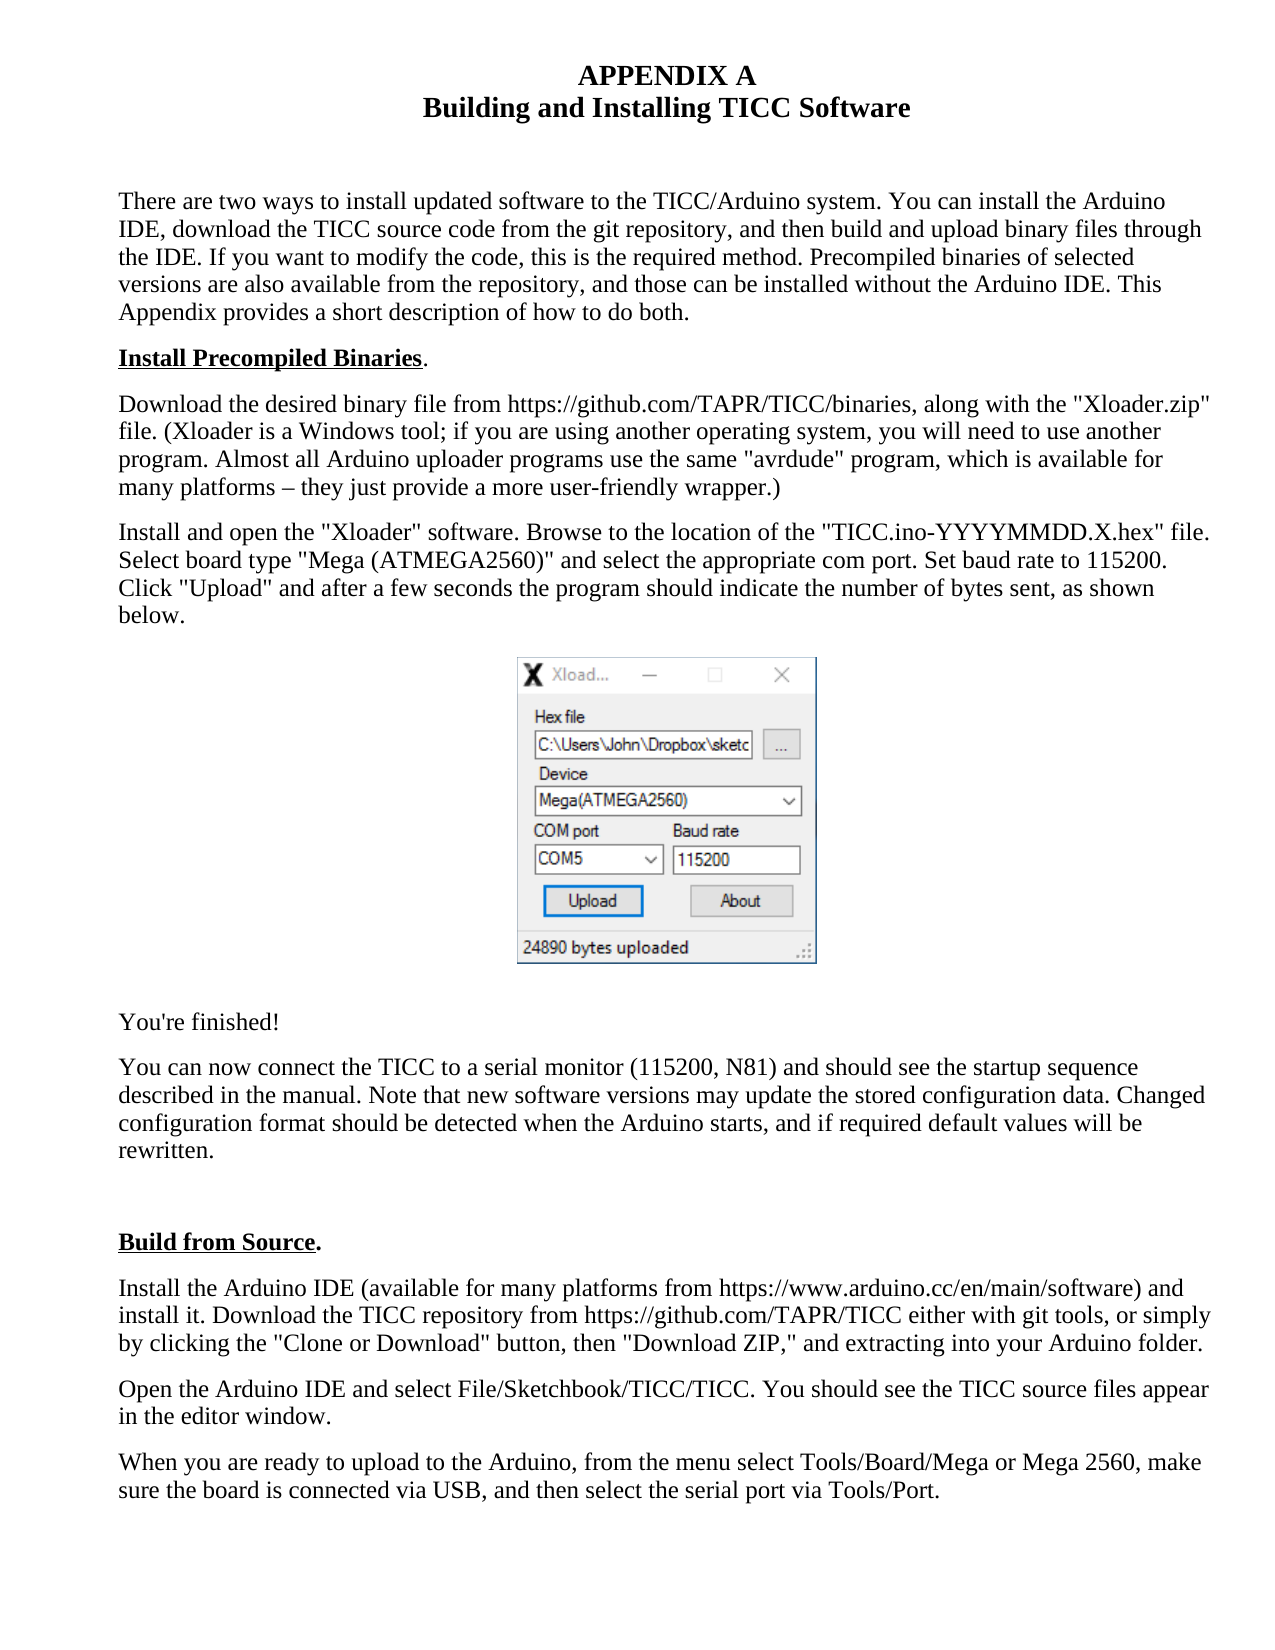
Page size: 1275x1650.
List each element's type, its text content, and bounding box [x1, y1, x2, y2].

text Build from Source. [118, 1228, 1216, 1256]
text Install Precompiled Binaries. [118, 344, 1216, 372]
text Open the Arduino IDE and select File/Sketchbook/TICC/TICC. You should see the TICC source files appear in the editor window. [118, 1375, 1216, 1430]
text Download the desired binary file from https://github.com/TAPR/TICC/binaries, along with the "Xloader.zip" file. (Xloader is a Windows tool; if you are using another operating system, you will need to use another program. Almost all Arduino uploader programs use the same "avrdude" program, which is available for many platforms – they just provide a more user-friendly wrapper.) [118, 390, 1216, 501]
text When you are ready to upload to the Arduino, from the menu select Tools/Board/Mega or Mega 2560, make sure the board is connected via USB, and then select the serial port via Tools/Port. [118, 1448, 1216, 1504]
text APPENDIX A Building and Installing TICC Software [118, 59, 1216, 124]
text Install and open the "Xloader" software. Browse to the location of the "TICC.ino-YYYYMMDD.X.hex" file. Select board type "Mega (ATMEGA2560)" and select the appropriate com port. Set baud rate to 115200. Click "Upload" and after a few seconds the program should indicate the number of bytes sent, as shown below. [118, 518, 1216, 629]
text You can now connect the TICC to a serial monitor (115200, N81) and should see the startup sequence described in the manual. Note that new software versions may update the stored configuration data. Changed configuration format should be detected when the Arduino starts, and if required default values will be rewritten. [118, 1053, 1216, 1164]
text There are two ways to install updated software to the TICC/Arduino system. You can install the Arduino IDE, download the TICC source code from the git repository, and then build and upload binary files through the IDE. If you want to modify the code, this is the required method. Precompiled binaries of selected versions are also available from the repository, and those can be installed without the Arduino IDE. This Appendix provides a short description of how to do both. [118, 187, 1216, 326]
picture [517, 657, 817, 964]
text You're finished! [118, 1008, 1216, 1035]
text Install the Arduino IDE (available for many platforms from https://www.arduino.cc/en/main/software) and install it. Download the TICC repository from https://github.com/TAPR/TICC either with git tools, or simply by clicking the "Clone or Download" button, then "Download ZIP," and extracting into your Arduino folder. [118, 1274, 1216, 1357]
